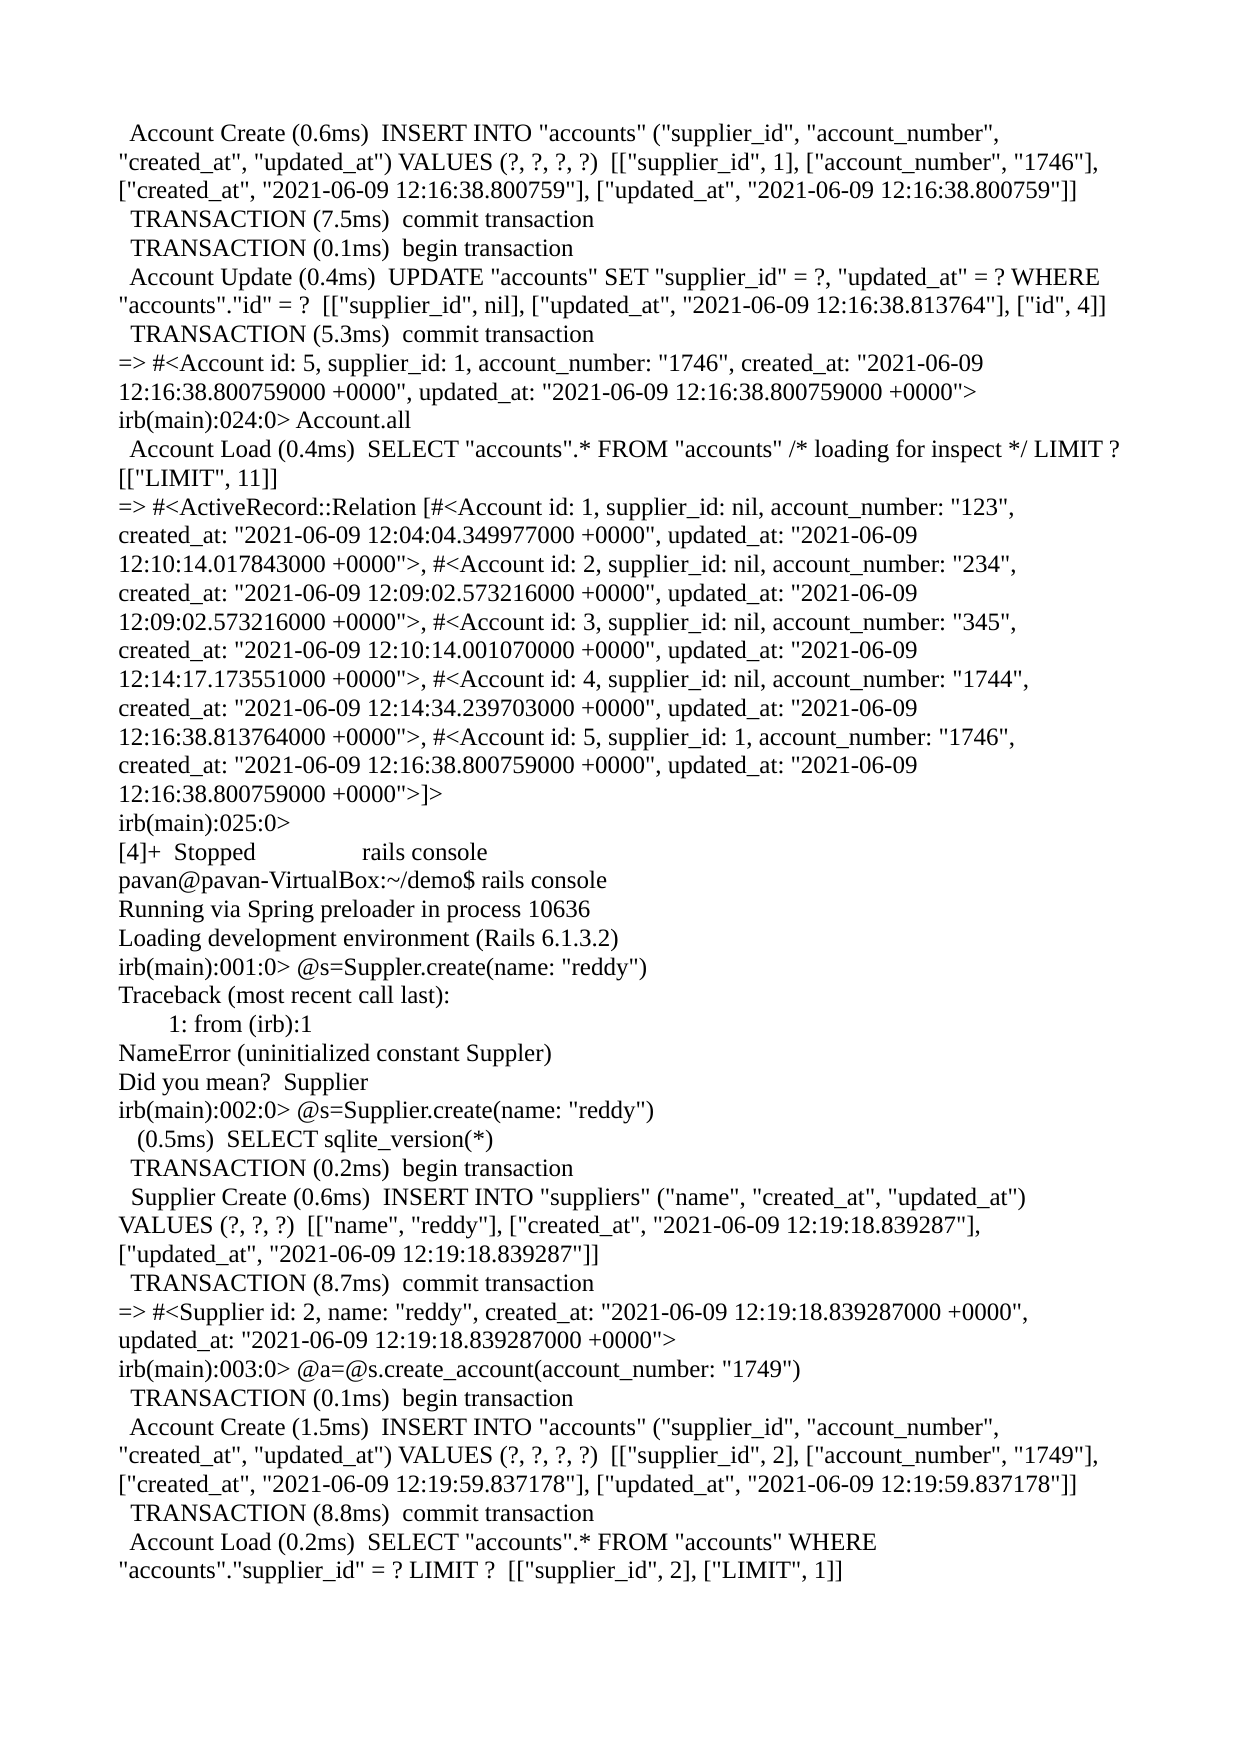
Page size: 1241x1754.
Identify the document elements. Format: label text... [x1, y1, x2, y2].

text irb(main):024:0> Account.all [118, 406, 1122, 434]
text Running via Spring preloader in process 10636 [118, 894, 1122, 923]
text irb(main):001:0> @s=Suppler.create(name: "reddy") [118, 952, 1122, 981]
text TRANSACTION (8.7ms) commit transaction [118, 1268, 1122, 1297]
text Account Load (0.4ms) SELECT "accounts".* FROM "accounts" /* loading for inspect */ LIMIT ? [["LIMIT", 11]] [118, 434, 1122, 492]
text => #<ActiveRecord::Relation [#<Account id: 1, supplier_id: nil, account_number: "123", created_at: "2021-06-09 12:04:04.349977000 +0000", updated_at: "2021-06-09 12:10:14.017843000 +0000">, #<Account id: 2, supplier_id: nil, account_number: "234", created_at: "2021-06-09 12:09:02.573216000 +0000", updated_at: "2021-06-09 12:09:02.573216000 +0000">, #<Account id: 3, supplier_id: nil, account_number: "345", created_at: "2021-06-09 12:10:14.001070000 +0000", updated_at: "2021-06-09 12:14:17.173551000 +0000">, #<Account id: 4, supplier_id: nil, account_number: "1744", created_at: "2021-06-09 12:14:34.239703000 +0000", updated_at: "2021-06-09 12:16:38.813764000 +0000">, #<Account id: 5, supplier_id: 1, account_number: "1746", created_at: "2021-06-09 12:16:38.800759000 +0000", updated_at: "2021-06-09 12:16:38.800759000 +0000">]> [118, 492, 1122, 808]
text [4]+ Stopped rails console [118, 837, 1122, 866]
text Loading development environment (Rails 6.1.3.2) [118, 923, 1122, 952]
text TRANSACTION (0.2ms) begin transaction [118, 1153, 1122, 1182]
text pavan@pavan-VirtualBox:~/demo$ rails console [118, 866, 1122, 894]
text TRANSACTION (7.5ms) commit transaction [118, 204, 1122, 233]
text => #<Supplier id: 2, name: "reddy", created_at: "2021-06-09 12:19:18.839287000 +0000", updated_at: "2021-06-09 12:19:18.839287000 +0000"> [118, 1297, 1122, 1354]
text Account Load (0.2ms) SELECT "accounts".* FROM "accounts" WHERE "accounts"."supplier_id" = ? LIMIT ? [["supplier_id", 2], ["LIMIT", 1]] [118, 1527, 1122, 1584]
text Traceback (most recent call last): [118, 981, 1122, 1009]
text irb(main):002:0> @s=Supplier.create(name: "reddy") [118, 1096, 1122, 1124]
text Account Create (1.5ms) INSERT INTO "accounts" ("supplier_id", "account_number", "created_at", "updated_at") VALUES (?, ?, ?, ?) [["supplier_id", 2], ["account_number", "1749"], ["created_at", "2021-06-09 12:19:59.837178"], ["updated_at", "2021-06-09 12:19:59.837178"]] [118, 1412, 1122, 1498]
text 1: from (irb):1 [118, 1009, 1122, 1038]
text TRANSACTION (0.1ms) begin transaction [118, 1383, 1122, 1412]
text (0.5ms) SELECT sqlite_version(*) [118, 1124, 1122, 1153]
text NameError (uninitialized constant Suppler) [118, 1038, 1122, 1067]
text TRANSACTION (8.8ms) commit transaction [118, 1498, 1122, 1527]
text irb(main):025:0> [118, 808, 1122, 837]
text Account Create (0.6ms) INSERT INTO "accounts" ("supplier_id", "account_number", "created_at", "updated_at") VALUES (?, ?, ?, ?) [["supplier_id", 1], ["account_number", "1746"], ["created_at", "2021-06-09 12:16:38.800759"], ["updated_at", "2021-06-09 12:16:38.800759"]] [118, 118, 1122, 204]
text TRANSACTION (0.1ms) begin transaction [118, 233, 1122, 262]
text Did you mean? Supplier [118, 1067, 1122, 1096]
text Supplier Create (0.6ms) INSERT INTO "suppliers" ("name", "created_at", "updated_at") VALUES (?, ?, ?) [["name", "reddy"], ["created_at", "2021-06-09 12:19:18.839287"], ["updated_at", "2021-06-09 12:19:18.839287"]] [118, 1182, 1122, 1268]
text Account Update (0.4ms) UPDATE "accounts" SET "supplier_id" = ?, "updated_at" = ? WHERE "accounts"."id" = ? [["supplier_id", nil], ["updated_at", "2021-06-09 12:16:38.813764"], ["id", 4]] [118, 262, 1122, 319]
text irb(main):003:0> @a=@s.create_account(account_number: "1749") [118, 1354, 1122, 1383]
text TRANSACTION (5.3ms) commit transaction [118, 319, 1122, 348]
text => #<Account id: 5, supplier_id: 1, account_number: "1746", created_at: "2021-06-09 12:16:38.800759000 +0000", updated_at: "2021-06-09 12:16:38.800759000 +0000"> [118, 348, 1122, 406]
